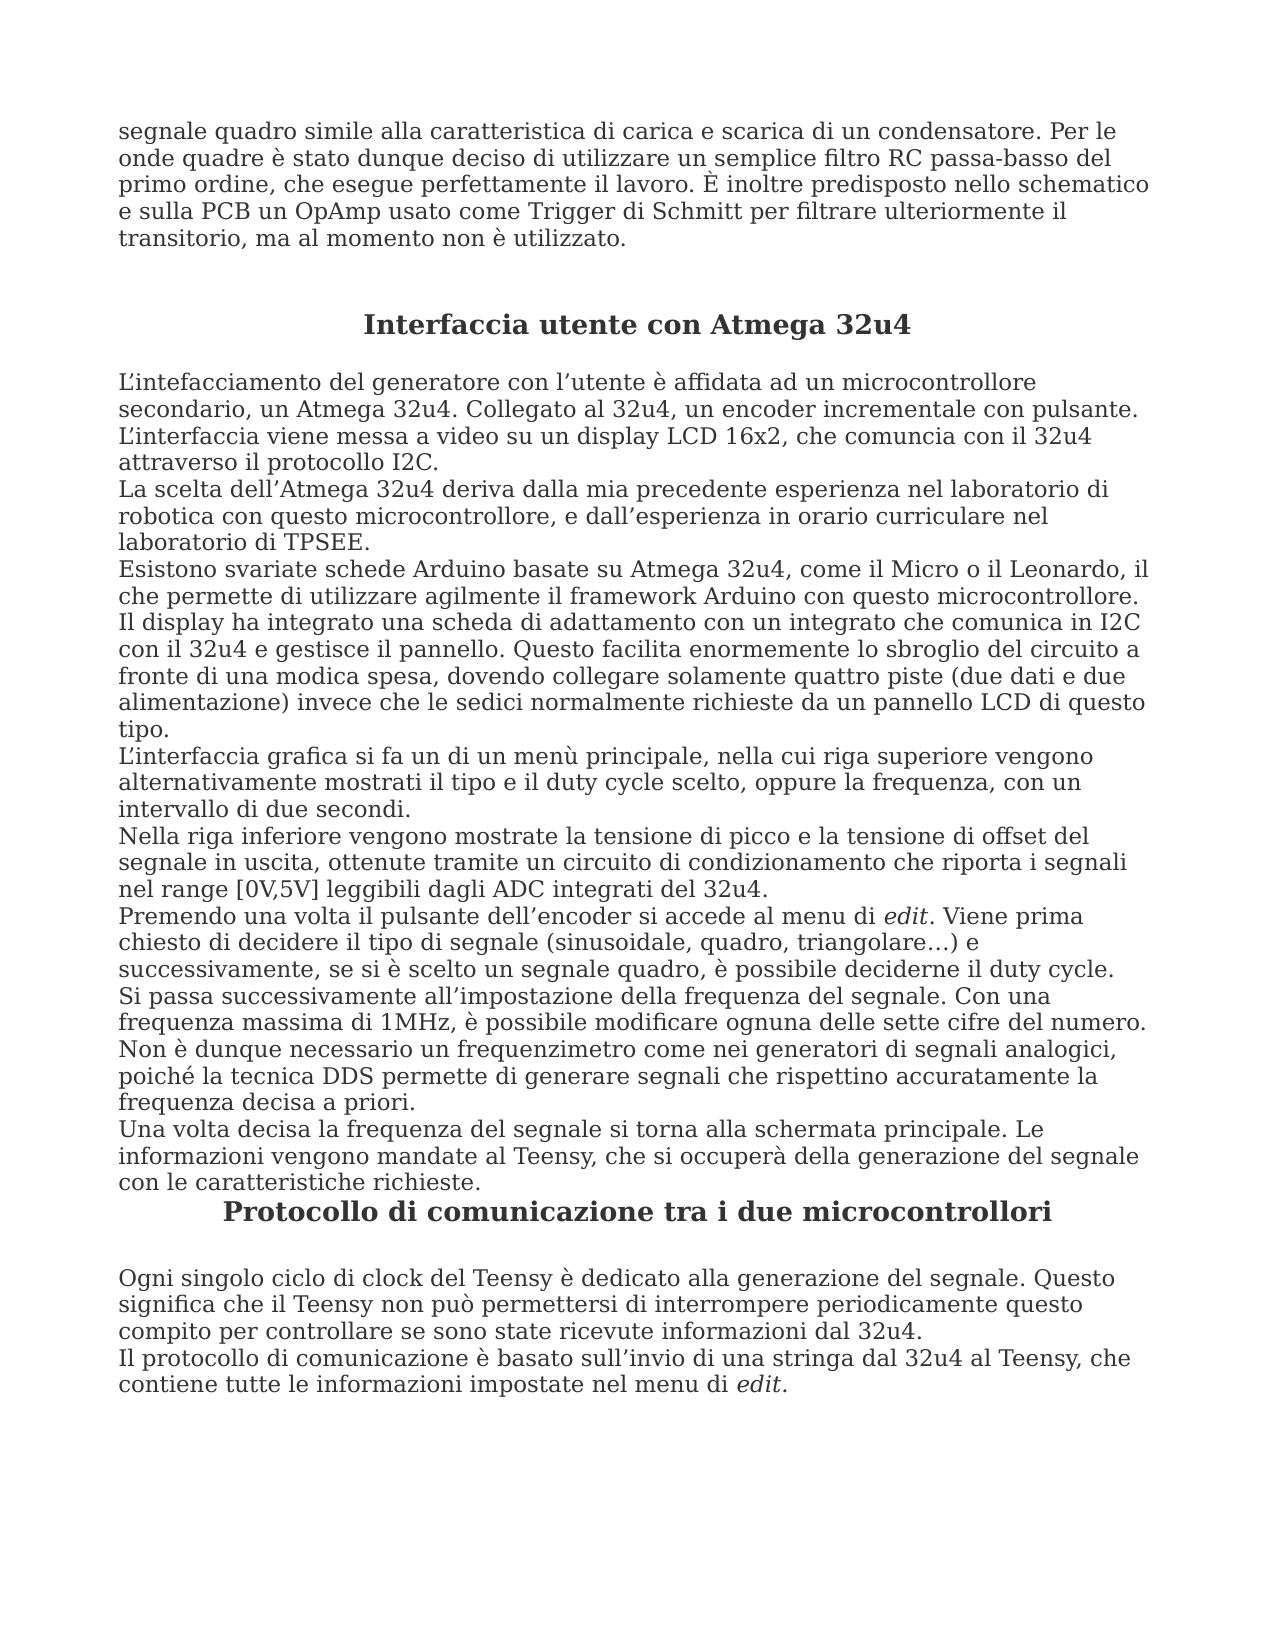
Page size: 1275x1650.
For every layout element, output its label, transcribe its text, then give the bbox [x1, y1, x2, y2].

text Il protocollo di comunicazione è basato sull’invio di una stringa dal 32u4 al Teensy, che contiene tutte le informazioni impostate nel menu di edit. [118, 1345, 1157, 1398]
text Una volta decisa la frequenza del segnale si torna alla schermata principale. Le informazioni vengono mandate al Teensy, che si occuperà della generazione del segnale con le caratteristiche richieste. [118, 1116, 1157, 1196]
text Premendo una volta il pulsante dell’encoder si accede al menu di edit. Viene prima chiesto di decidere il tipo di segnale (sinusoidale, quadro, triangolare…) e successivamente, se si è scelto un segnale quadro, è possibile deciderne il duty cycle. [118, 903, 1157, 983]
text Ogni singolo ciclo di clock del Teensy è dedicato alla generazione del segnale. Questo significa che il Teensy non può permettersi di interrompere periodicamente questo compito per controllare se sono state ricevute informazioni dal 32u4. [118, 1265, 1157, 1345]
text Protocollo di comunicazione tra i due microcontrollori [118, 1196, 1157, 1228]
text Si passa successivamente all’impostazione della frequenza del segnale. Con una frequenza massima di 1MHz, è possibile modificare ognuna delle sette cifre del numero. Non è dunque necessario un frequenzimetro come nei generatori di segnali analogici, poiché la tecnica DDS permette di generare segnali che rispettino accuratamente la frequenza decisa a priori. [118, 983, 1157, 1116]
text segnale quadro simile alla caratteristica di carica e scarica di un condensatore. Per le onde quadre è stato dunque deciso di utilizzare un semplice filtro RC passa-basso del primo ordine, che esegue perfettamente il lavoro. È inoltre predisposto nello schematico e sulla PCB un OpAmp usato come Trigger di Schmitt per filtrare ulteriormente il transitorio, ma al momento non è utilizzato. [118, 118, 1157, 251]
text Nella riga inferiore vengono mostrate la tensione di picco e la tensione di offset del segnale in uscita, ottenute tramite un circuito di condizionamento che riporta i segnali nel range [0V,5V] leggibili dagli ADC integrati del 32u4. [118, 823, 1157, 903]
text Esistono svariate schede Arduino basate su Atmega 32u4, come il Micro o il Leonardo, il che permette di utilizzare agilmente il framework Arduino con questo microcontrollore. [118, 556, 1157, 609]
text La scelta dell’Atmega 32u4 deriva dalla mia precedente esperienza nel laboratorio di robotica con questo microcontrollore, e dall’esperienza in orario curriculare nel laboratorio di TPSEE. [118, 476, 1157, 556]
text L’interfaccia grafica si fa un di un menù principale, nella cui riga superiore vengono alternativamente mostrati il tipo e il duty cycle scelto, oppure la frequenza, con un intervallo di due secondi. [118, 743, 1157, 823]
text Interfaccia utente con Atmega 32u4 [118, 309, 1157, 341]
text L’intefacciamento del generatore con l’utente è affidata ad un microcontrollore secondario, un Atmega 32u4. Collegato al 32u4, un encoder incrementale con pulsante. L’interfaccia viene messa a video su un display LCD 16x2, che comuncia con il 32u4 attraverso il protocollo I2C. [118, 369, 1157, 476]
text Il display ha integrato una scheda di adattamento con un integrato che comunica in I2C con il 32u4 e gestisce il pannello. Questo facilita enormemente lo sbroglio del circuito a fronte di una modica spesa, dovendo collegare solamente quattro piste (due dati e due alimentazione) invece che le sedici normalmente richieste da un pannello LCD di questo tipo. [118, 609, 1157, 743]
